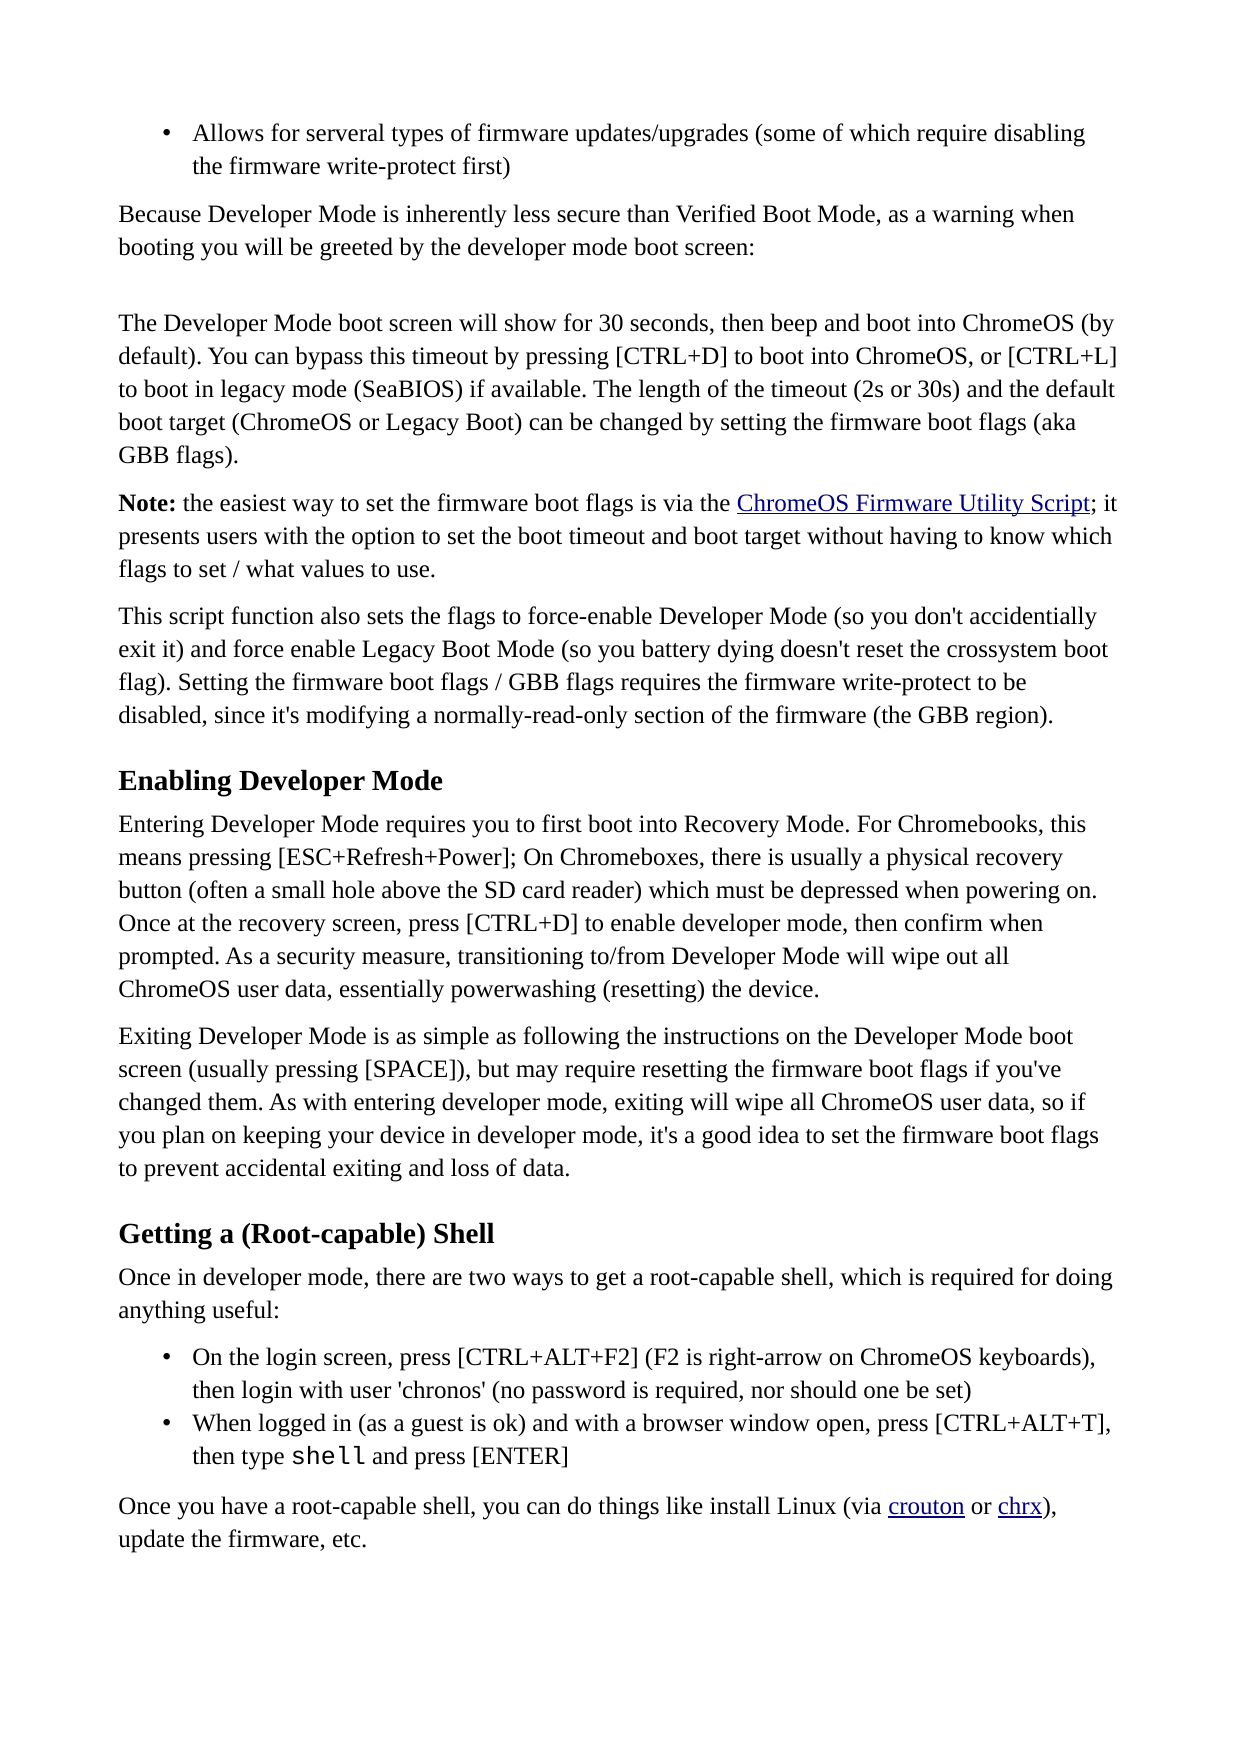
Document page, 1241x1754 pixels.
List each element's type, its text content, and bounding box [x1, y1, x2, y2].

subtitle Enabling Developer Mode [118, 763, 1122, 796]
list On the login screen, press [CTRL+ALT+F2] (F2 is right-arrow on ChromeOS keyboards), then login with user 'chronos' (no password is required, nor should one be set) [162, 1342, 1122, 1404]
text Once in developer mode, there are two ways to get a root-capable shell, which is required for doing anything useful: [118, 1262, 1122, 1323]
list Allows for serveral types of firmware updates/upgrades (some of which require disabling the firmware write-protect first) [162, 118, 1122, 180]
text This script function also sets the flags to force-enable Developer Mode (so you don't accidentially exit it) and force enable Legacy Boot Mode (so you battery dying doesn't reset the crossystem boot flag). Setting the firmware boot flags / GBB flags requires the firmware write-protect to be disabled, since it's modifying a normally-read-only section of the firmware (the GBB region). [118, 601, 1122, 729]
text Exiting Developer Mode is as simple as following the instructions on the Developer Mode boot screen (usually pressing [SPACE]), but may require resetting the firmware boot flags if you've changed them. As with entering developer mode, exiting will wipe all ChromeOS user data, so if you plan on keeping your device in developer mode, it's a good idea to set the firmware boot flags to prevent accidental exiting and loss of data. [118, 1021, 1122, 1182]
list When logged in (as a guest is ok) and with a browser window open, press [CTRL+ALT+T], then type shell and press [ENTER] [162, 1408, 1122, 1472]
text Because Developer Mode is inherently less secure than Verified Boot Mode, as a warning when booting you will be greeted by the developer mode boot screen: [118, 199, 1122, 261]
text Note: the easiest way to set the firmware boot flags is via the ChromeOS Firmware Utility Script; it presents users with the option to set the boot timeout and boot target without having to know which flags to set / what values to use. [118, 488, 1122, 583]
text Once you have a root-capable shell, you can do things like install Linux (via crouton or chrx), update the firmware, etc. [118, 1491, 1122, 1553]
subtitle Getting a (Root-capable) Shell [118, 1216, 1122, 1249]
text Entering Developer Mode requires you to first boot into Recovery Mode. For Chromebooks, this means pressing [ESC+Refresh+Power]; On Chromeboxes, there is usually a physical recovery button (often a small hole above the SD card reader) which must be depressed when powering on. Once at the recovery screen, press [CTRL+D] to enable developer mode, then confirm when prompted. As a security measure, transitioning to/from Developer Mode will wipe out all ChromeOS user data, essentially powerwashing (resetting) the device. [118, 809, 1122, 1003]
text The Developer Mode boot screen will show for 30 seconds, then beep and boot into ChromeOS (by default). You can bypass this timeout by pressing [CTRL+D] to boot into ChromeOS, or [CTRL+L] to boot in legacy mode (SeaBIOS) if available. The length of the timeout (2s or 30s) and the default boot target (ChromeOS or Legacy Boot) can be changed by setting the firmware boot flags (aka GBB flags). [118, 308, 1122, 469]
